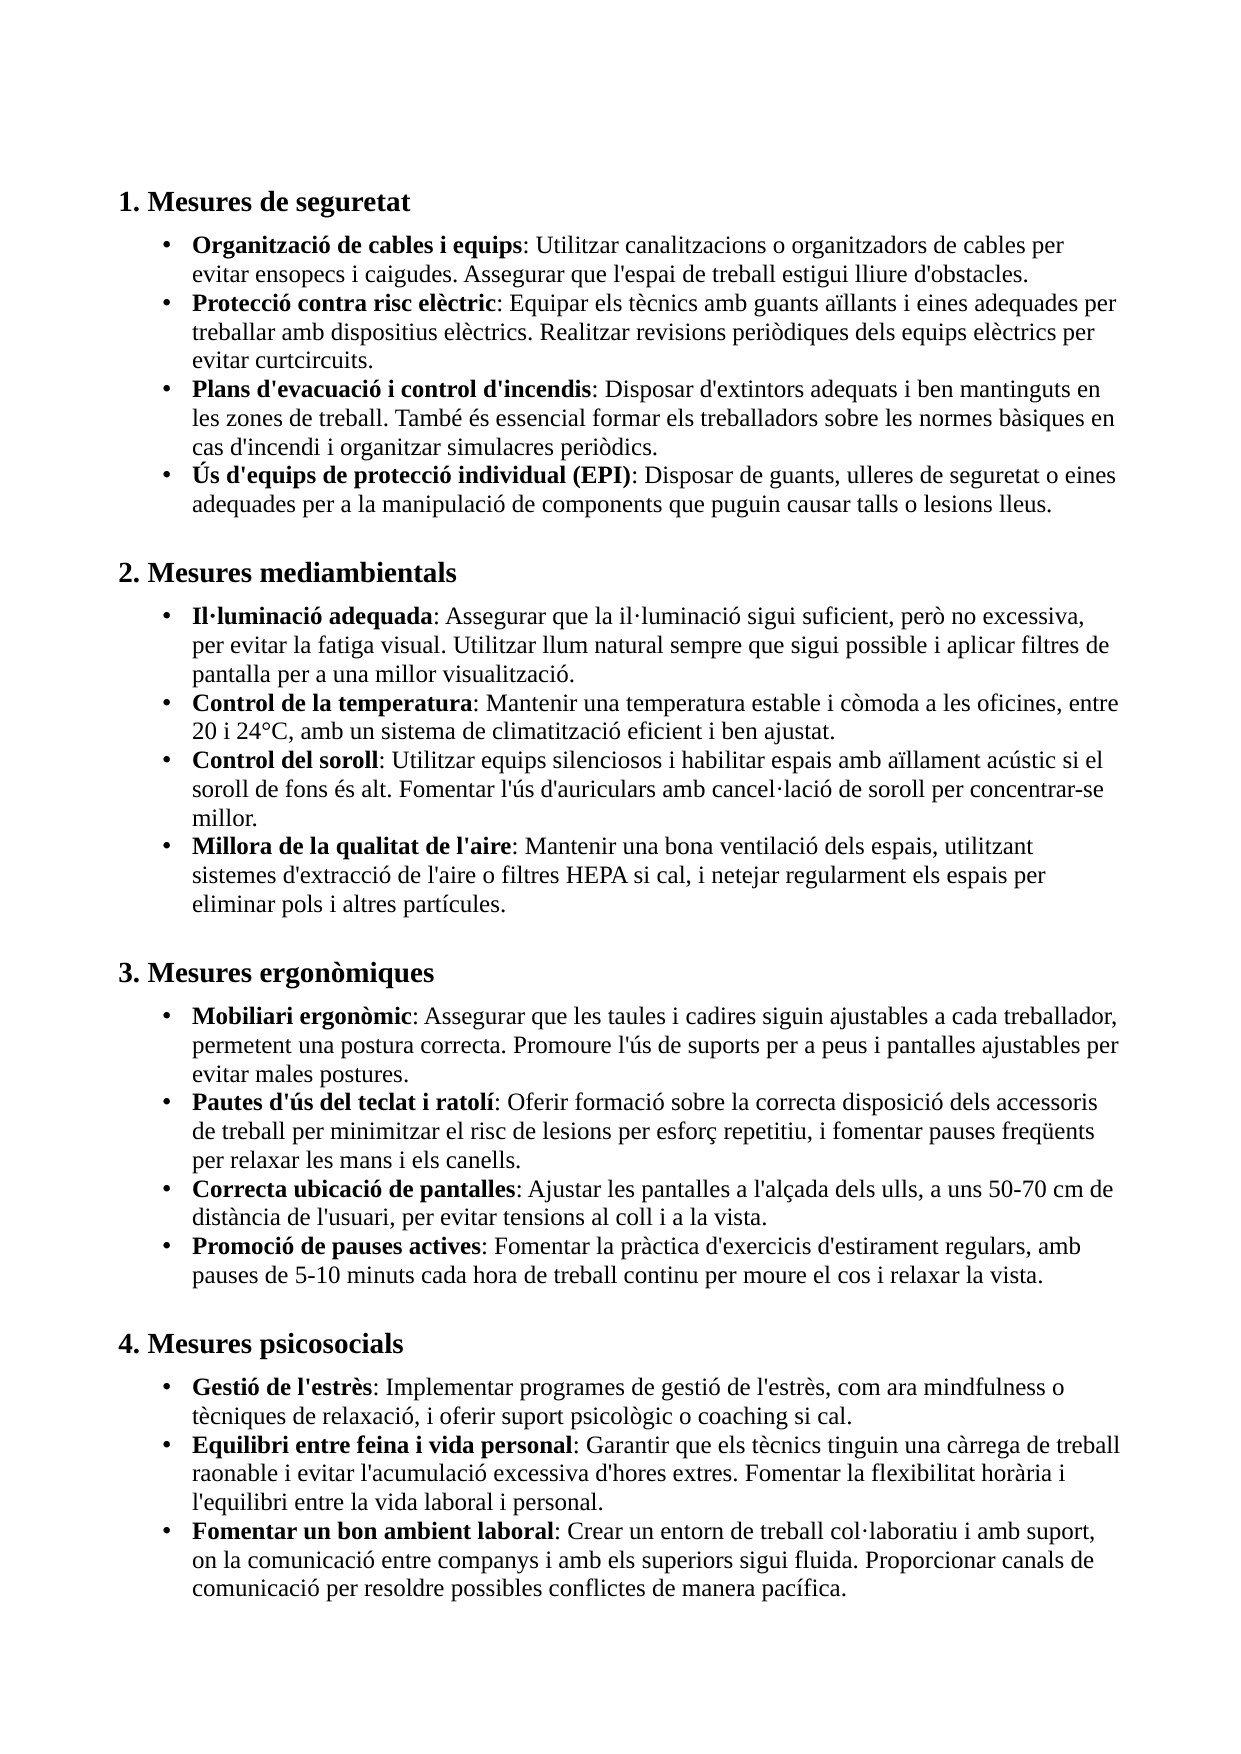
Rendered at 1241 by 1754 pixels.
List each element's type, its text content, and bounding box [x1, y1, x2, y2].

list Ús d'equips de protecció individual (EPI): Disposar de guants, ulleres de seguretat o eines adequades per a la manipulació de components que puguin causar talls o lesions lleus. [162, 460, 1122, 518]
subtitle 4. Mesures psicosocials [118, 1326, 1122, 1360]
list Millora de la qualitat de l'aire: Mantenir una bona ventilació dels espais, utilitzant sistemes d'extracció de l'aire o filtres HEPA si cal, i netejar regularment els espais per eliminar pols i altres partícules. [162, 831, 1122, 918]
list Protecció contra risc elèctric: Equipar els tècnics amb guants aïllants i eines adequades per treballar amb dispositius elèctrics. Realitzar revisions periòdiques dels equips elèctrics per evitar curtcircuits. [162, 288, 1122, 374]
subtitle 1. Mesures de seguretat [118, 184, 1122, 218]
list Promoció de pauses actives: Fomentar la pràctica d'exercicis d'estirament regulars, amb pauses de 5-10 minuts cada hora de treball continu per moure el cos i relaxar la vista. [162, 1231, 1122, 1289]
subtitle 3. Mesures ergonòmiques [118, 955, 1122, 989]
list Plans d'evacuació i control d'incendis: Disposar d'extintors adequats i ben mantinguts en les zones de treball. També és essencial formar els treballadors sobre les normes bàsiques en cas d'incendi i organitzar simulacres periòdics. [162, 374, 1122, 460]
list Correcta ubicació de pantalles: Ajustar les pantalles a l'alçada dels ulls, a uns 50-70 cm de distància de l'usuari, per evitar tensions al coll i a la vista. [162, 1174, 1122, 1231]
subtitle 2. Mesures mediambientals [118, 555, 1122, 589]
list Mobiliari ergonòmic: Assegurar que les taules i cadires siguin ajustables a cada treballador, permetent una postura correcta. Promoure l'ús de suports per a peus i pantalles ajustables per evitar males postures. [162, 1001, 1122, 1087]
list Pautes d'ús del teclat i ratolí: Oferir formació sobre la correcta disposició dels accessoris de treball per minimitzar el risc de lesions per esforç repetitiu, i fomentar pauses freqüents per relaxar les mans i els canells. [162, 1087, 1122, 1174]
list Fomentar un bon ambient laboral: Crear un entorn de treball col·laboratiu i amb suport, on la comunicació entre companys i amb els superiors sigui fluida. Proporcionar canals de comunicació per resoldre possibles conflictes de manera pacífica. [162, 1516, 1122, 1602]
list Il·luminació adequada: Assegurar que la il·luminació sigui suficient, però no excessiva, per evitar la fatiga visual. Utilitzar llum natural sempre que sigui possible i aplicar filtres de pantalla per a una millor visualització. [162, 601, 1122, 688]
list Gestió de l'estrès: Implementar programes de gestió de l'estrès, com ara mindfulness o tècniques de relaxació, i oferir suport psicològic o coaching si cal. [162, 1372, 1122, 1430]
list Control del soroll: Utilitzar equips silenciosos i habilitar espais amb aïllament acústic si el soroll de fons és alt. Fomentar l'ús d'auriculars amb cancel·lació de soroll per concentrar-se millor. [162, 745, 1122, 831]
list Organització de cables i equips: Utilitzar canalitzacions o organitzadors de cables per evitar ensopecs i caigudes. Assegurar que l'espai de treball estigui lliure d'obstacles. [162, 230, 1122, 288]
list Equilibri entre feina i vida personal: Garantir que els tècnics tinguin una càrrega de treball raonable i evitar l'acumulació excessiva d'hores extres. Fomentar la flexibilitat horària i l'equilibri entre la vida laboral i personal. [162, 1430, 1122, 1516]
list Control de la temperatura: Mantenir una temperatura estable i còmoda a les oficines, entre 20 i 24°C, amb un sistema de climatització eficient i ben ajustat. [162, 688, 1122, 745]
